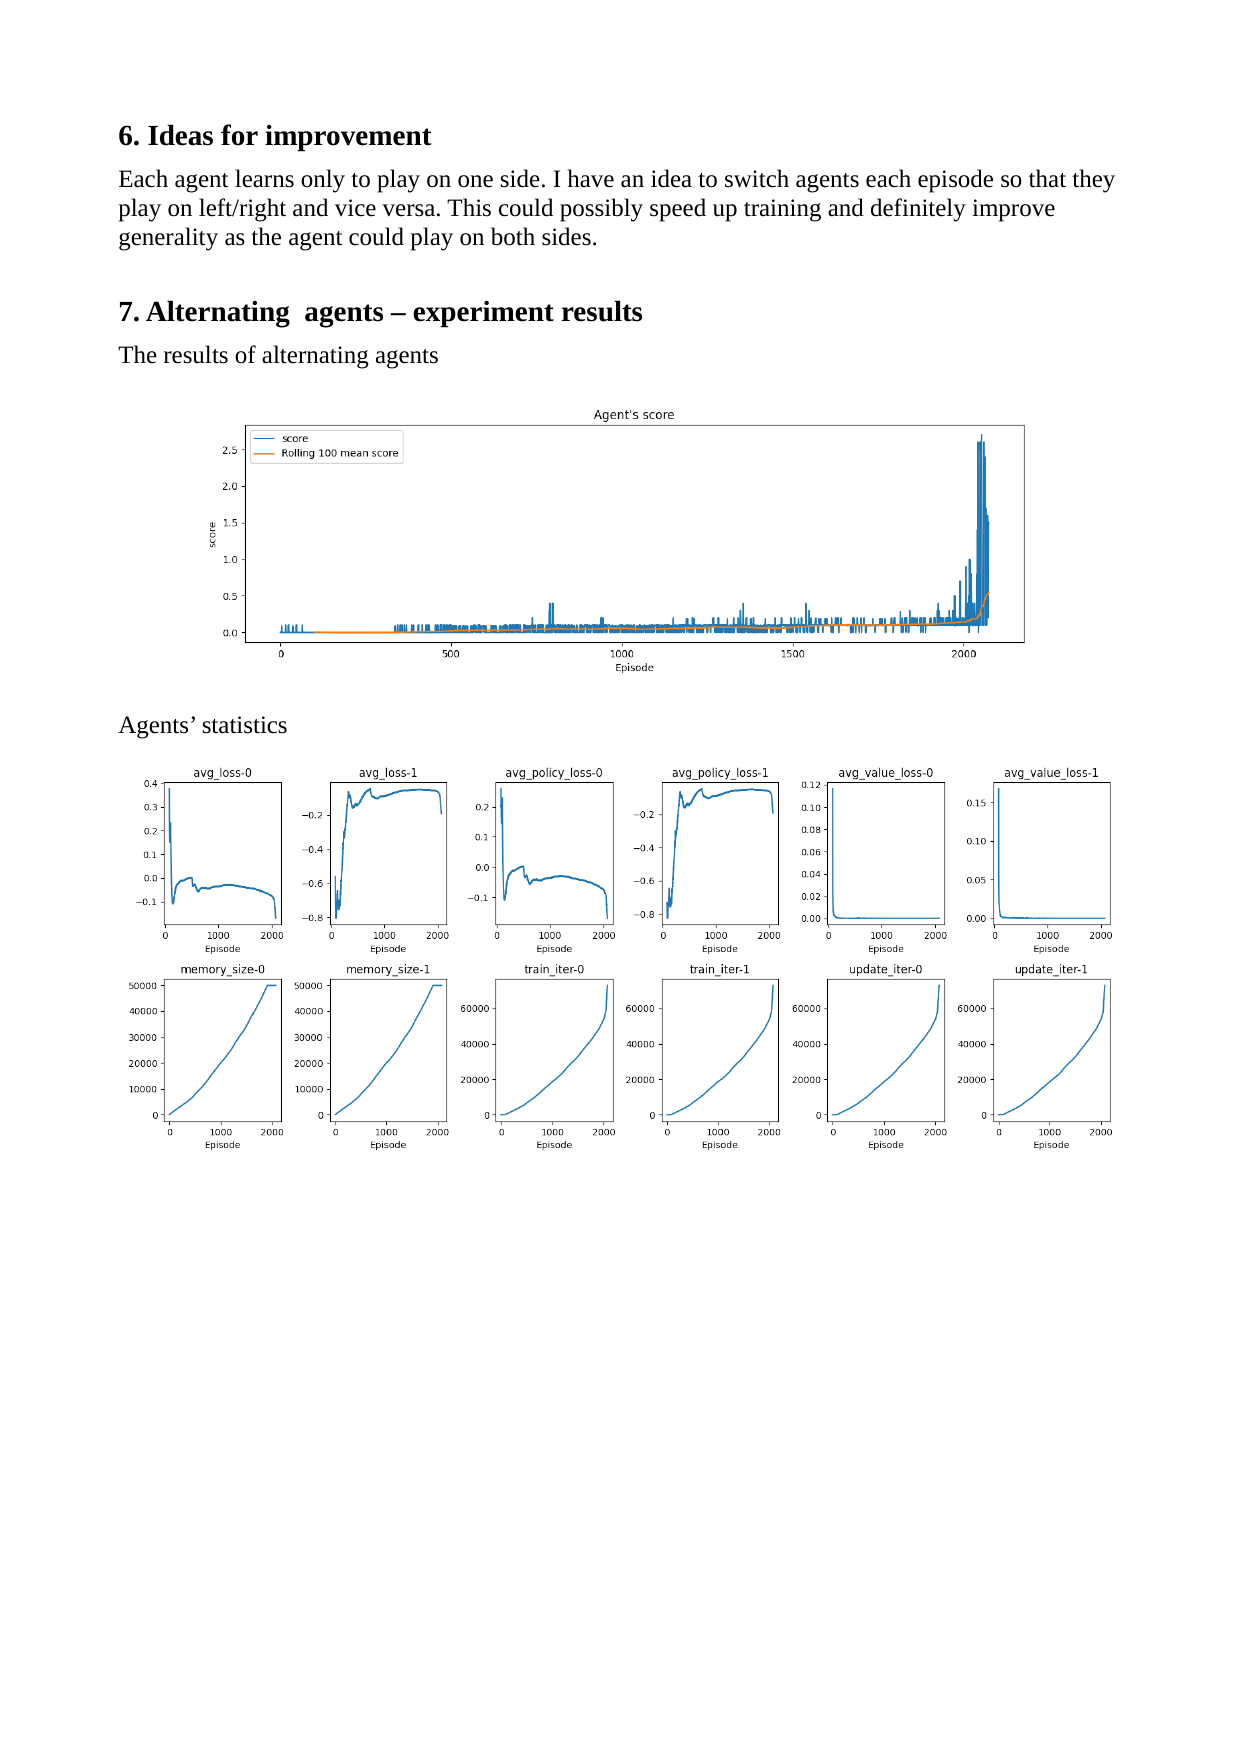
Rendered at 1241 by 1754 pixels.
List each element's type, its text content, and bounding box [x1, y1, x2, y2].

picture [118, 757, 1123, 1160]
subtitle 6. Ideas for improvement [118, 118, 1122, 152]
picture [119, 390, 1124, 678]
text The results of alternating agents [118, 340, 1122, 368]
text Each agent learns only to play on one side. I have an idea to switch agents each episode so that they play on left/right and vice versa. This could possibly speed up training and definitely improve generality as the agent could play on both sides. [118, 164, 1122, 250]
text Agents’ statistics [118, 710, 1122, 739]
subtitle 7. Alternating agents – experiment results [118, 294, 1122, 327]
